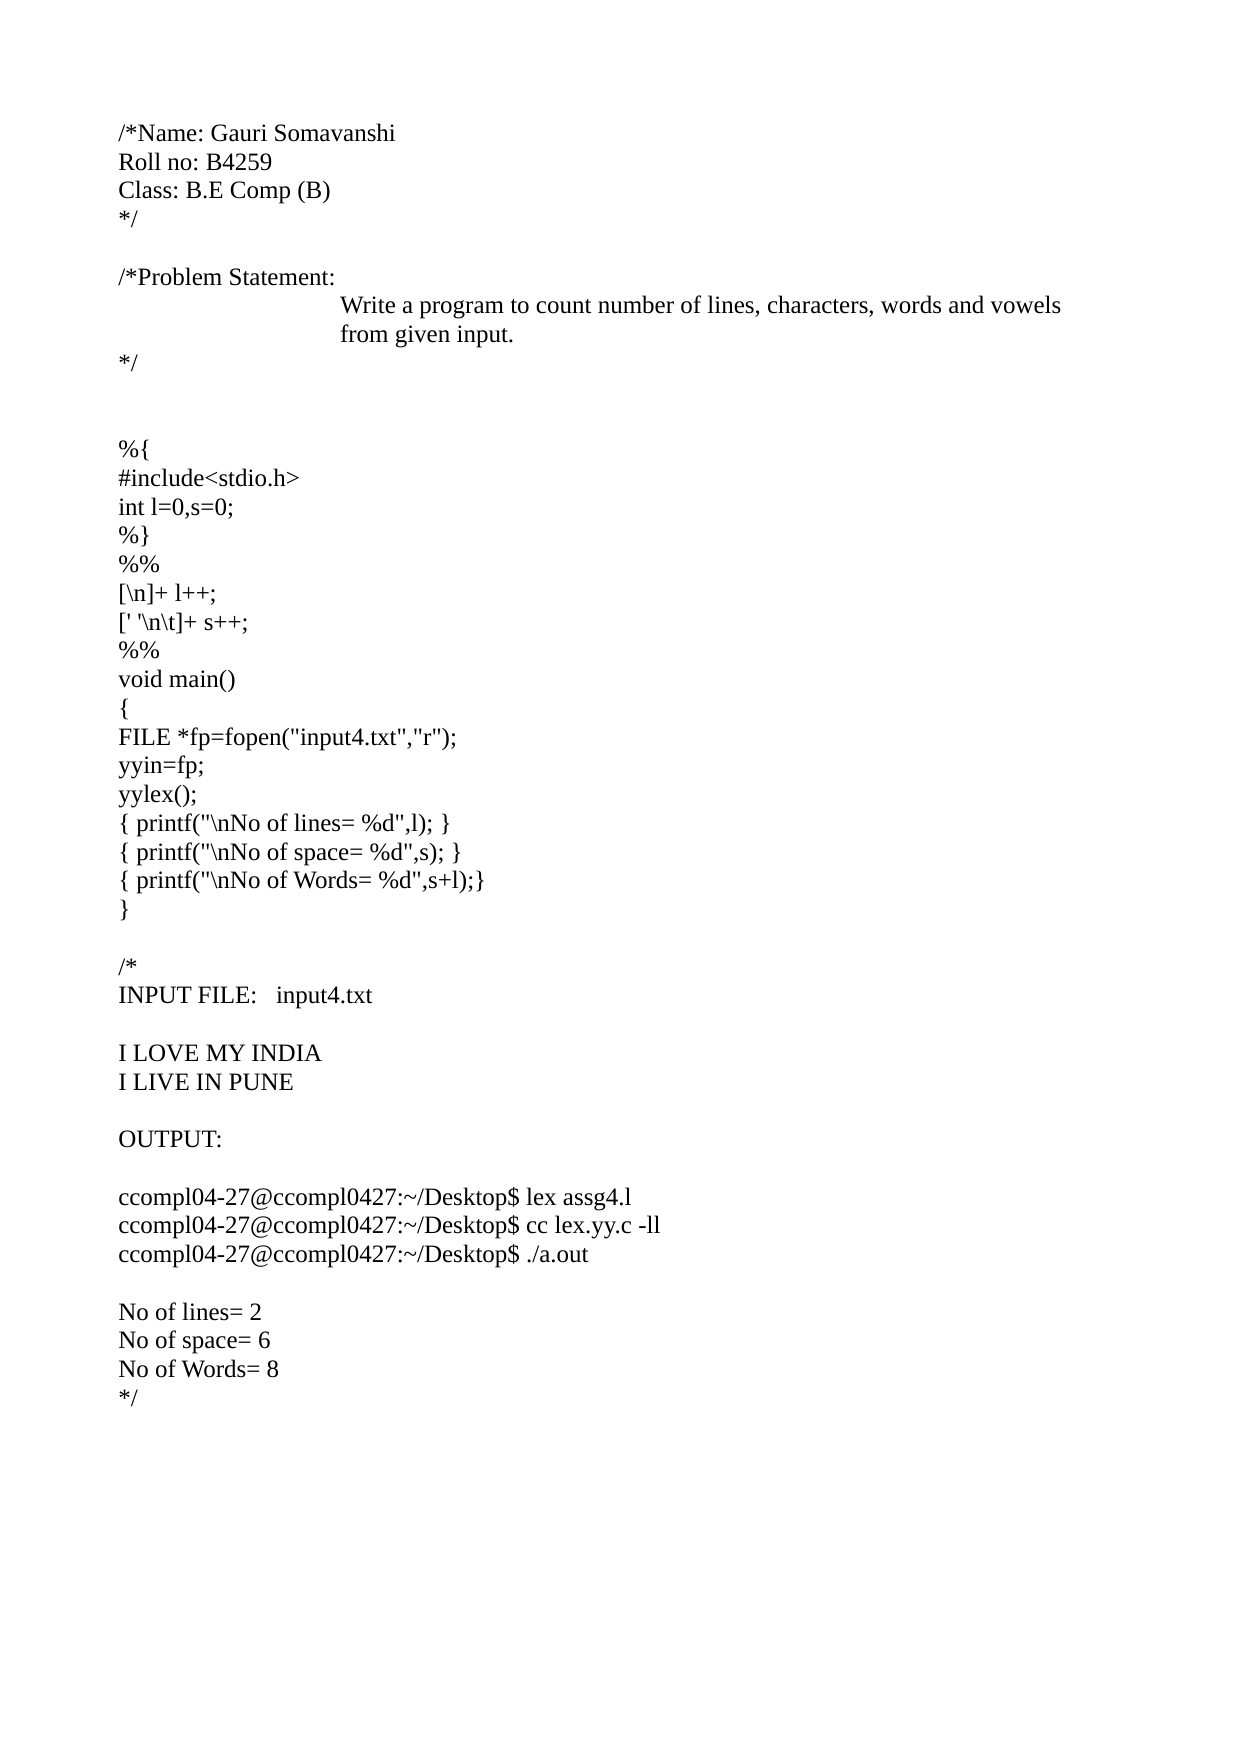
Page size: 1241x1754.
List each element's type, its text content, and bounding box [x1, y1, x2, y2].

text { printf("\nNo of space= %d",s); } [118, 837, 1122, 866]
text No of lines= 2 [118, 1297, 1122, 1326]
text INPUT FILE: input4.txt [118, 981, 1122, 1009]
text No of Words= 8 [118, 1354, 1122, 1383]
text [' '\n\t]+ s++; [118, 607, 1122, 636]
text ccompl04-27@ccompl0427:~/Desktop$ cc lex.yy.c -ll [118, 1211, 1122, 1239]
text */ [118, 204, 1122, 233]
text Class: B.E Comp (B) [118, 176, 1122, 204]
text int l=0,s=0; [118, 492, 1122, 521]
text ccompl04-27@ccompl0427:~/Desktop$ lex assg4.l [118, 1182, 1122, 1211]
text /* [118, 952, 1122, 981]
text OUTPUT: [118, 1124, 1122, 1153]
text ccompl04-27@ccompl0427:~/Desktop$ ./a.out [118, 1239, 1122, 1268]
text Write a program to count number of lines, characters, words and vowels [118, 291, 1122, 319]
text { [118, 693, 1122, 722]
text %{ [118, 434, 1122, 463]
text yylex(); [118, 779, 1122, 808]
text %} [118, 521, 1122, 549]
text FILE *fp=fopen("input4.txt","r"); [118, 722, 1122, 751]
text Roll no: B4259 [118, 147, 1122, 176]
text void main() [118, 664, 1122, 693]
text /*Name: Gauri Somavanshi [118, 118, 1122, 147]
text from given input. [118, 319, 1122, 348]
text } [118, 894, 1122, 923]
text */ [118, 1383, 1122, 1412]
text /*Problem Statement: [118, 262, 1122, 291]
text */ [118, 348, 1122, 377]
text I LIVE IN PUNE [118, 1067, 1122, 1096]
text yyin=fp; [118, 751, 1122, 779]
text I LOVE MY INDIA [118, 1038, 1122, 1067]
text %% [118, 636, 1122, 664]
text #include<stdio.h> [118, 463, 1122, 492]
text { printf("\nNo of lines= %d",l); } [118, 808, 1122, 837]
text %% [118, 549, 1122, 578]
text No of space= 6 [118, 1326, 1122, 1354]
text [\n]+ l++; [118, 578, 1122, 607]
text { printf("\nNo of Words= %d",s+l);} [118, 866, 1122, 894]
